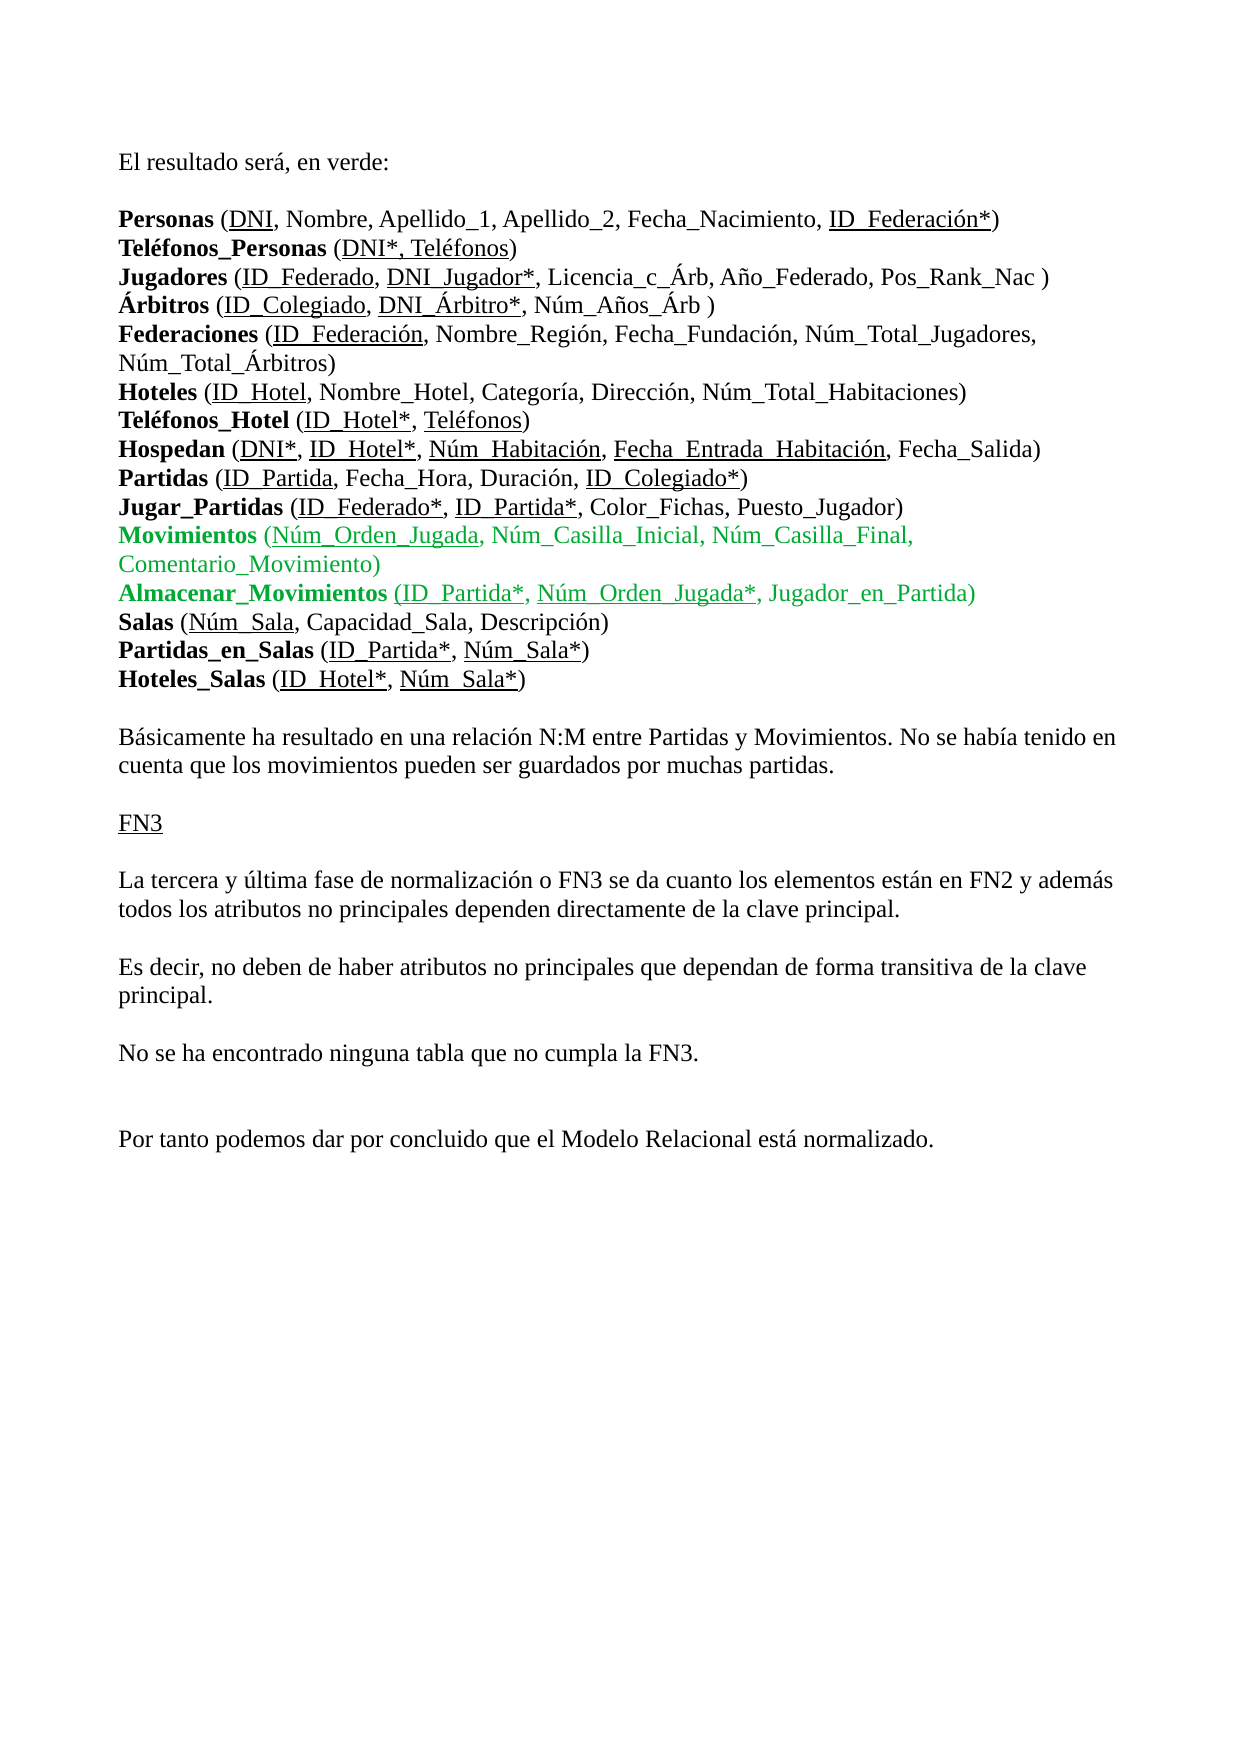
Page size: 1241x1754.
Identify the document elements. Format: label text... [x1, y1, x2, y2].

text Árbitros (ID_Colegiado, DNI_Árbitro*, Núm_Años_Árb ) [118, 291, 1122, 319]
text El resultado será, en verde: [118, 118, 1122, 176]
text Hoteles (ID_Hotel, Nombre_Hotel, Categoría, Dirección, Núm_Total_Habitaciones) [118, 377, 1122, 406]
text La tercera y última fase de normalización o FN3 se da cuanto los elementos están en FN2 y además todos los atributos no principales dependen directamente de la clave principal. [118, 866, 1122, 923]
text Hoteles_Salas (ID_Hotel*, Núm_Sala*) [118, 664, 1122, 693]
text Hospedan (DNI*, ID_Hotel*, Núm_Habitación, Fecha_Entrada_Habitación, Fecha_Salida) [118, 434, 1122, 463]
text Partidas_en_Salas (ID_Partida*, Núm_Sala*) [118, 636, 1122, 664]
text Teléfonos_Personas (DNI*, Teléfonos) [118, 233, 1122, 262]
text Jugar_Partidas (ID_Federado*, ID_Partida*, Color_Fichas, Puesto_Jugador) [118, 492, 1122, 521]
text Jugadores (ID_Federado, DNI_Jugador*, Licencia_c_Árb, Año_Federado, Pos_Rank_Nac ) [118, 262, 1122, 291]
text Movimientos (Núm_Orden_Jugada, Núm_Casilla_Inicial, Núm_Casilla_Final, Comentario_Movimiento) [118, 521, 1122, 578]
text FN3 [118, 808, 1122, 837]
text Partidas (ID_Partida, Fecha_Hora, Duración, ID_Colegiado*) [118, 463, 1122, 492]
text Teléfonos_Hotel (ID_Hotel*, Teléfonos) [118, 406, 1122, 434]
text Por tanto podemos dar por concluido que el Modelo Relacional está normalizado. [118, 1124, 1122, 1153]
text Almacenar_Movimientos (ID_Partida*, Núm_Orden_Jugada*, Jugador_en_Partida) [118, 578, 1122, 607]
text Personas (DNI, Nombre, Apellido_1, Apellido_2, Fecha_Nacimiento, ID_Federación*) [118, 204, 1122, 233]
text Es decir, no deben de haber atributos no principales que dependan de forma transitiva de la clave principal. [118, 952, 1122, 1009]
text Básicamente ha resultado en una relación N:M entre Partidas y Movimientos. No se había tenido en cuenta que los movimientos pueden ser guardados por muchas partidas. [118, 722, 1122, 779]
text Salas (Núm_Sala, Capacidad_Sala, Descripción) [118, 607, 1122, 636]
text No se ha encontrado ninguna tabla que no cumpla la FN3. [118, 1038, 1122, 1067]
text Federaciones (ID_Federación, Nombre_Región, Fecha_Fundación, Núm_Total_Jugadores, Núm_Total_Árbitros) [118, 319, 1122, 377]
